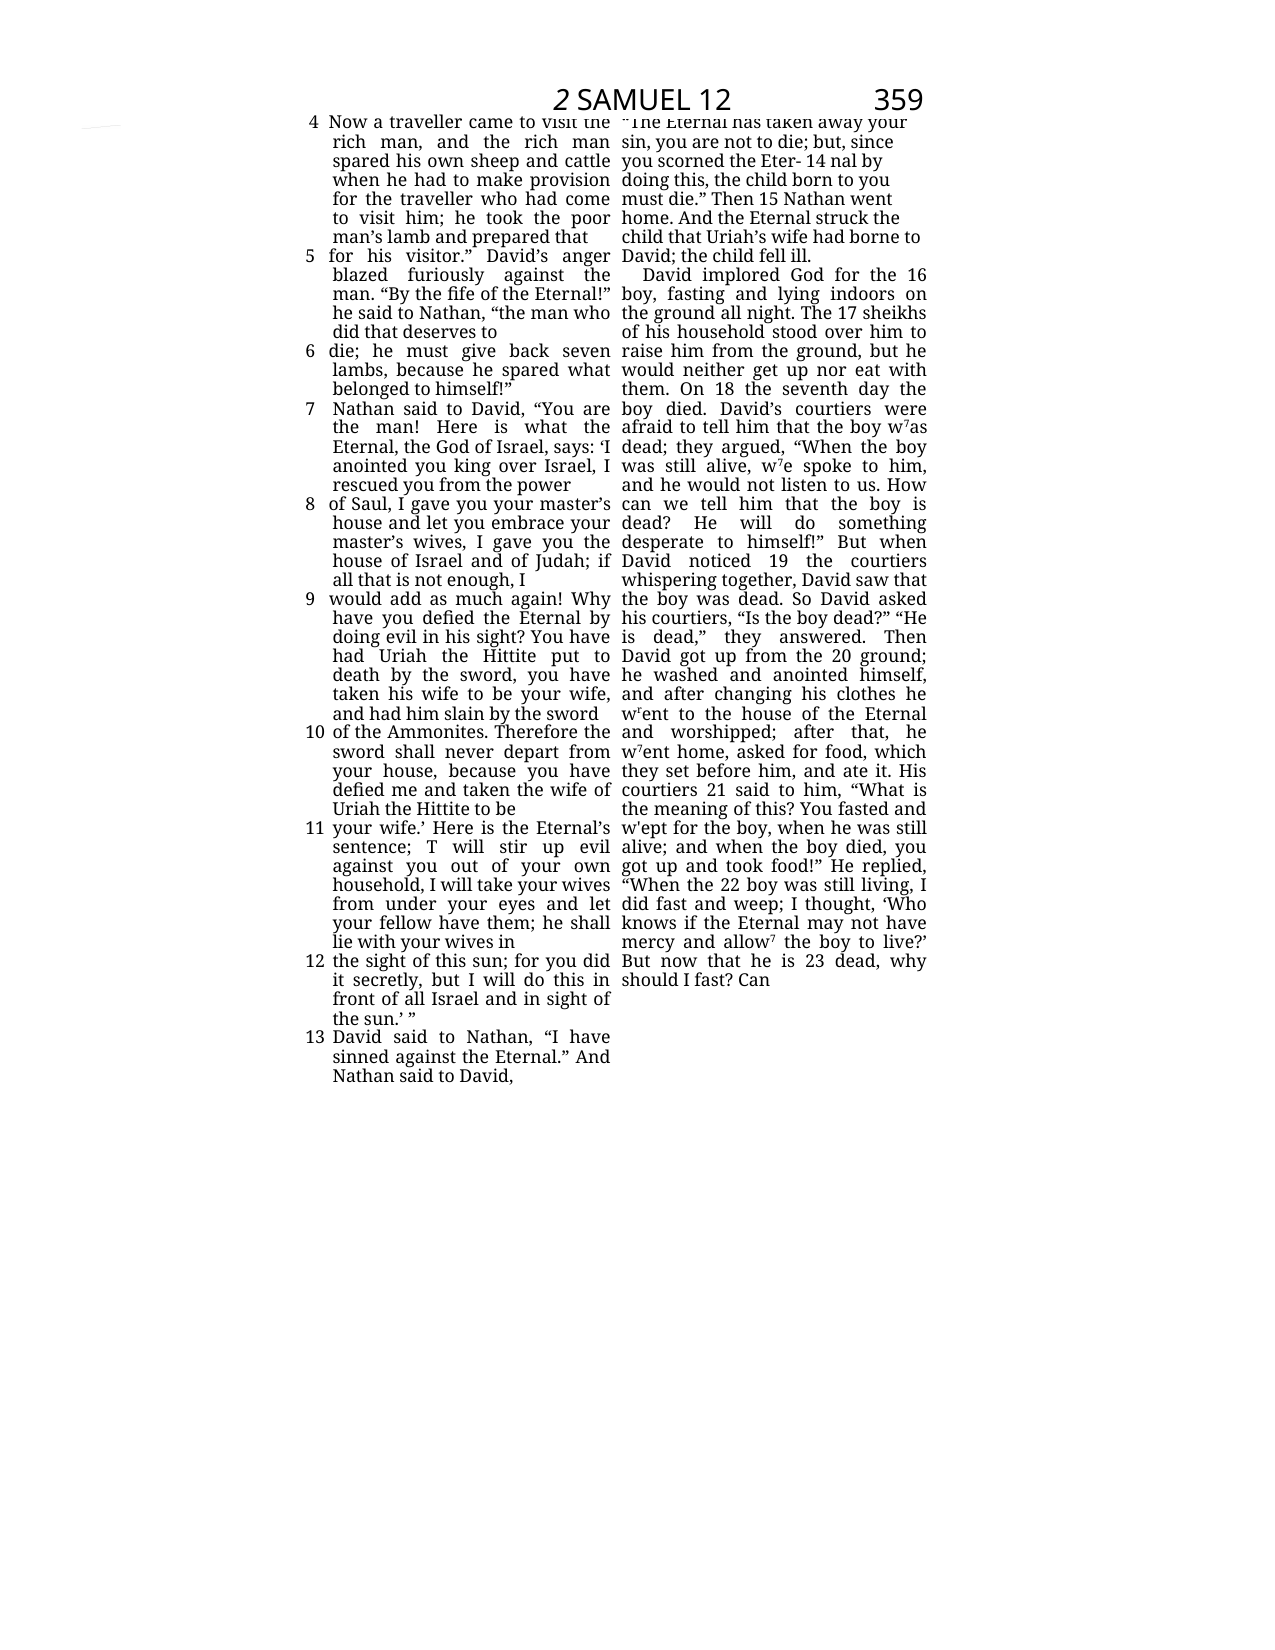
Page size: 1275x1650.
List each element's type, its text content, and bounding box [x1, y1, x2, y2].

list for his visitor.” David’s anger blazed furiously against the man. “By the fife of the Eter­nal!” he said to Nathan, “the man who did that deserves to [305, 247, 611, 342]
list David said to Nathan, “I have sinned against the Eternal.” And Nathan said to David, [305, 1029, 611, 1086]
list Nathan said to David, “You are the man! Here is what the Eternal, the God of Israel, says: ‘I anointed you king over Israel, I rescued you from the power [305, 400, 611, 495]
list would add as much again! Why have you defied the Eternal by doing evil in his sight? You have had Uriah the Hittite put to death by the sword, you have taken his wife to be your wife, and had him slain by the sword [305, 590, 611, 724]
text David implored God for the 16 boy, fasting and lying indoors on the ground all night. The 17 sheikhs of his household stood over him to raise him from the ground, but he would neither get up nor eat with them. On 18 the seventh day the boy died. David’s courtiers were afraid to tell him that the boy w7as dead; they argued, “When the boy was still alive, w7e spoke to him, and he would not listen to us. How can we tell him that the boy is dead? He will do something desperate to him­self!” But when David noticed 19 the courtiers whispering to­gether, David saw that the boy was dead. So David asked his courtiers, “Is the boy dead?” “He is dead,” they answered. Then David got up from the 20 ground; he washed and anointed himself, and after changing his clothes he wrent to the house of the Eternal and worshipped; after that, he w7ent home, asked for food, which they set before him, and ate it. His courtiers 21 said to him, “What is the meaning of this? You fasted and w'ept for the boy, when he was still alive; and when the boy died, you got up and took food!” He replied, “When the 22 boy was still living, I did fast and weep; I thought, ‘Who knows if the Eternal may not have mercy and allow7 the boy to live?’ But now that he is 23 dead, why should I fast? Can [621, 266, 927, 991]
list of Saul, I gave you your mas­ter’s house and let you embrace your master’s wives, I gave you the house of Israel and of Judah; if all that is not enough, I [305, 495, 611, 590]
list the sight of this sun; for you did it secretly, but I will do this in front of all Israel and in sight of the sun.’ ” [305, 952, 611, 1029]
list Now a traveller came to visit the rich man, and the rich man spared his own sheep and cattle when he had to make provision for the traveller who had come to visit him; he took the poor man’s lamb and prepared that [305, 114, 611, 247]
list of the Ammonites. Therefore the sword shall never depart from your house, because you have defied me and taken the wife of Uriah the Hittite to be [305, 724, 611, 819]
list die; he must give back seven lambs, because he spared what belonged to himself!” [305, 342, 611, 400]
list your wife.’ Here is the Eternal’s sentence; T will stir up evil against you out of your own household, I will take your wives from under your eyes and let your fellow have them; he shall lie with your wives in [305, 819, 611, 952]
picture [81, 125, 121, 129]
text “The Eternal has taken away your sin, you are not to die; but, since you scorned the Eter- 14 nal by doing this, the child born to you must die.” Then 15 Nathan went home. And the Eternal struck the child that Uriah’s wife had borne to David; the child fell ill. [621, 114, 927, 266]
